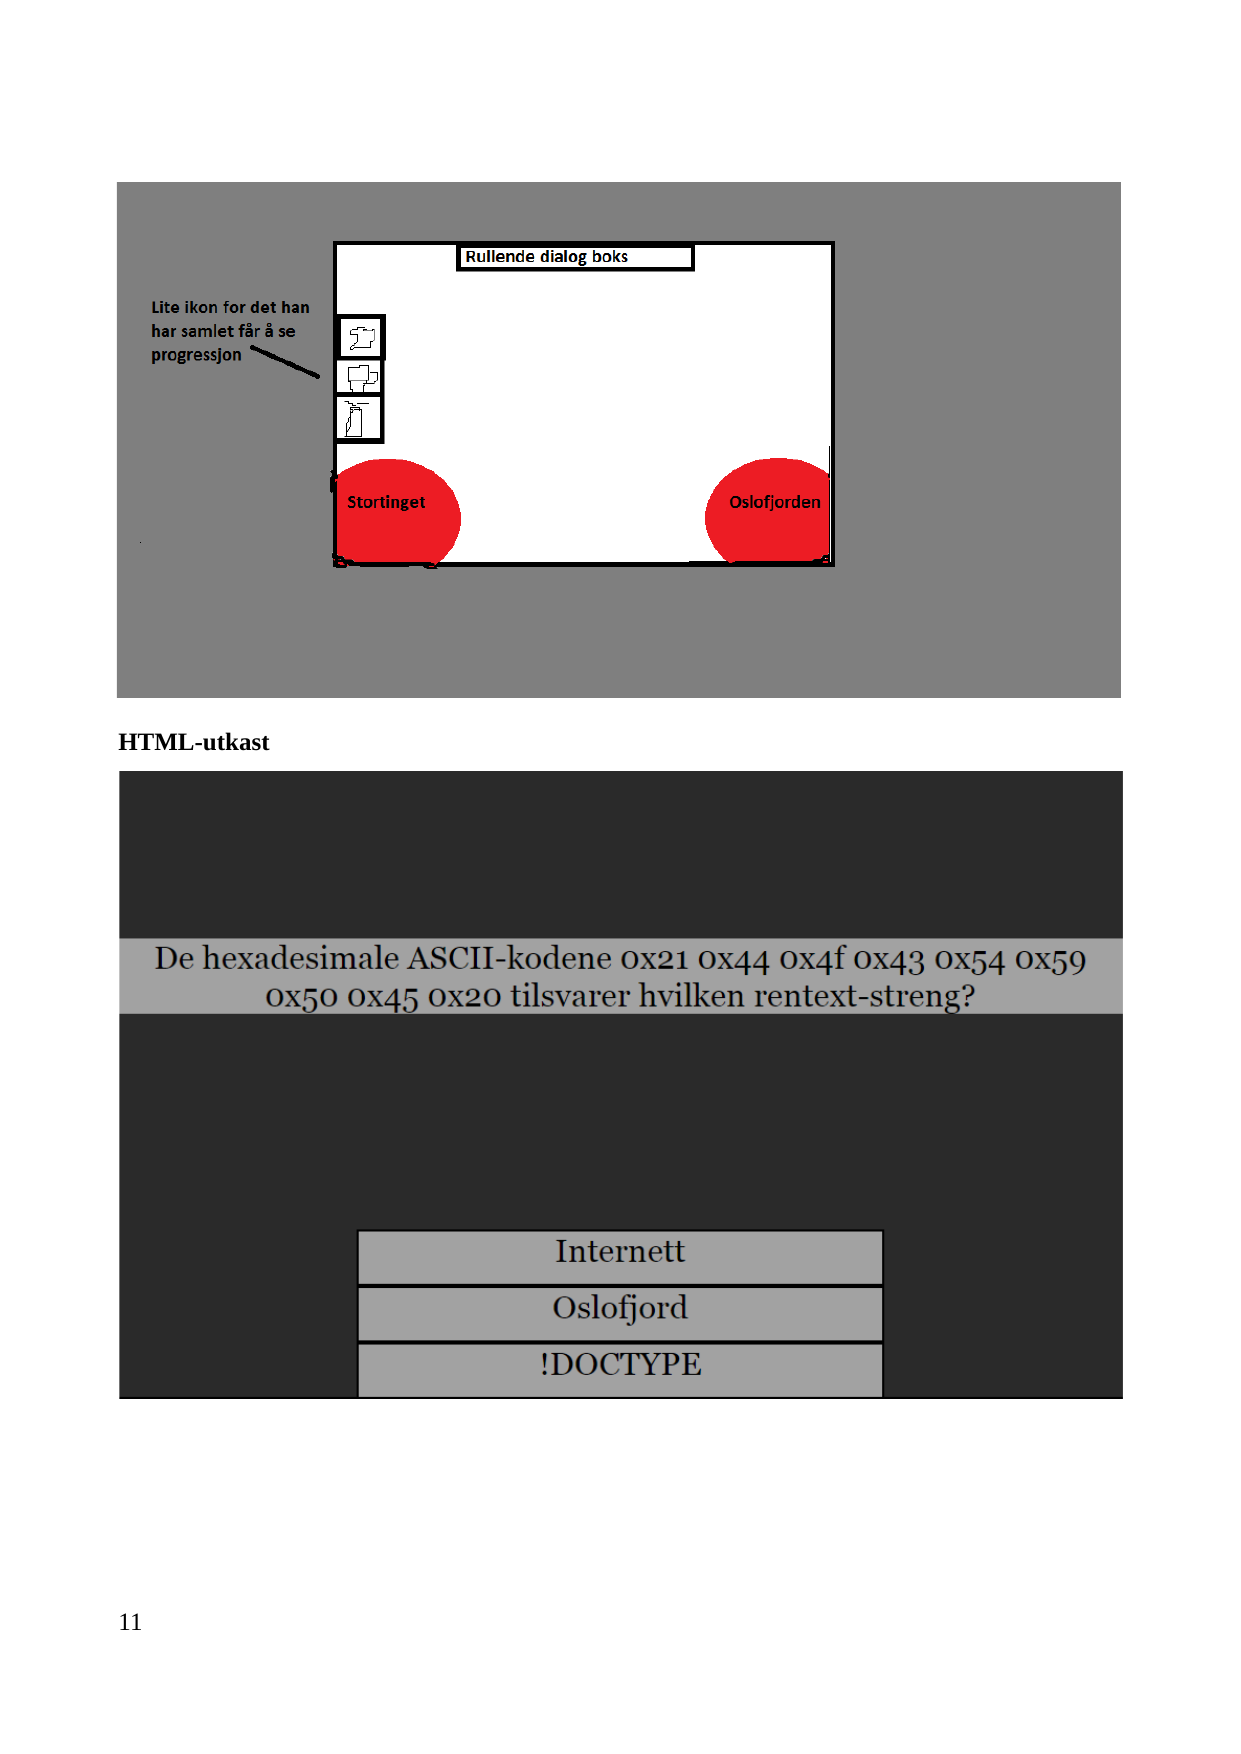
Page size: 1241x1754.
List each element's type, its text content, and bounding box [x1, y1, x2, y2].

picture [119, 771, 1124, 1399]
picture [116, 182, 1121, 698]
text HTML-utkast [118, 183, 1122, 1485]
